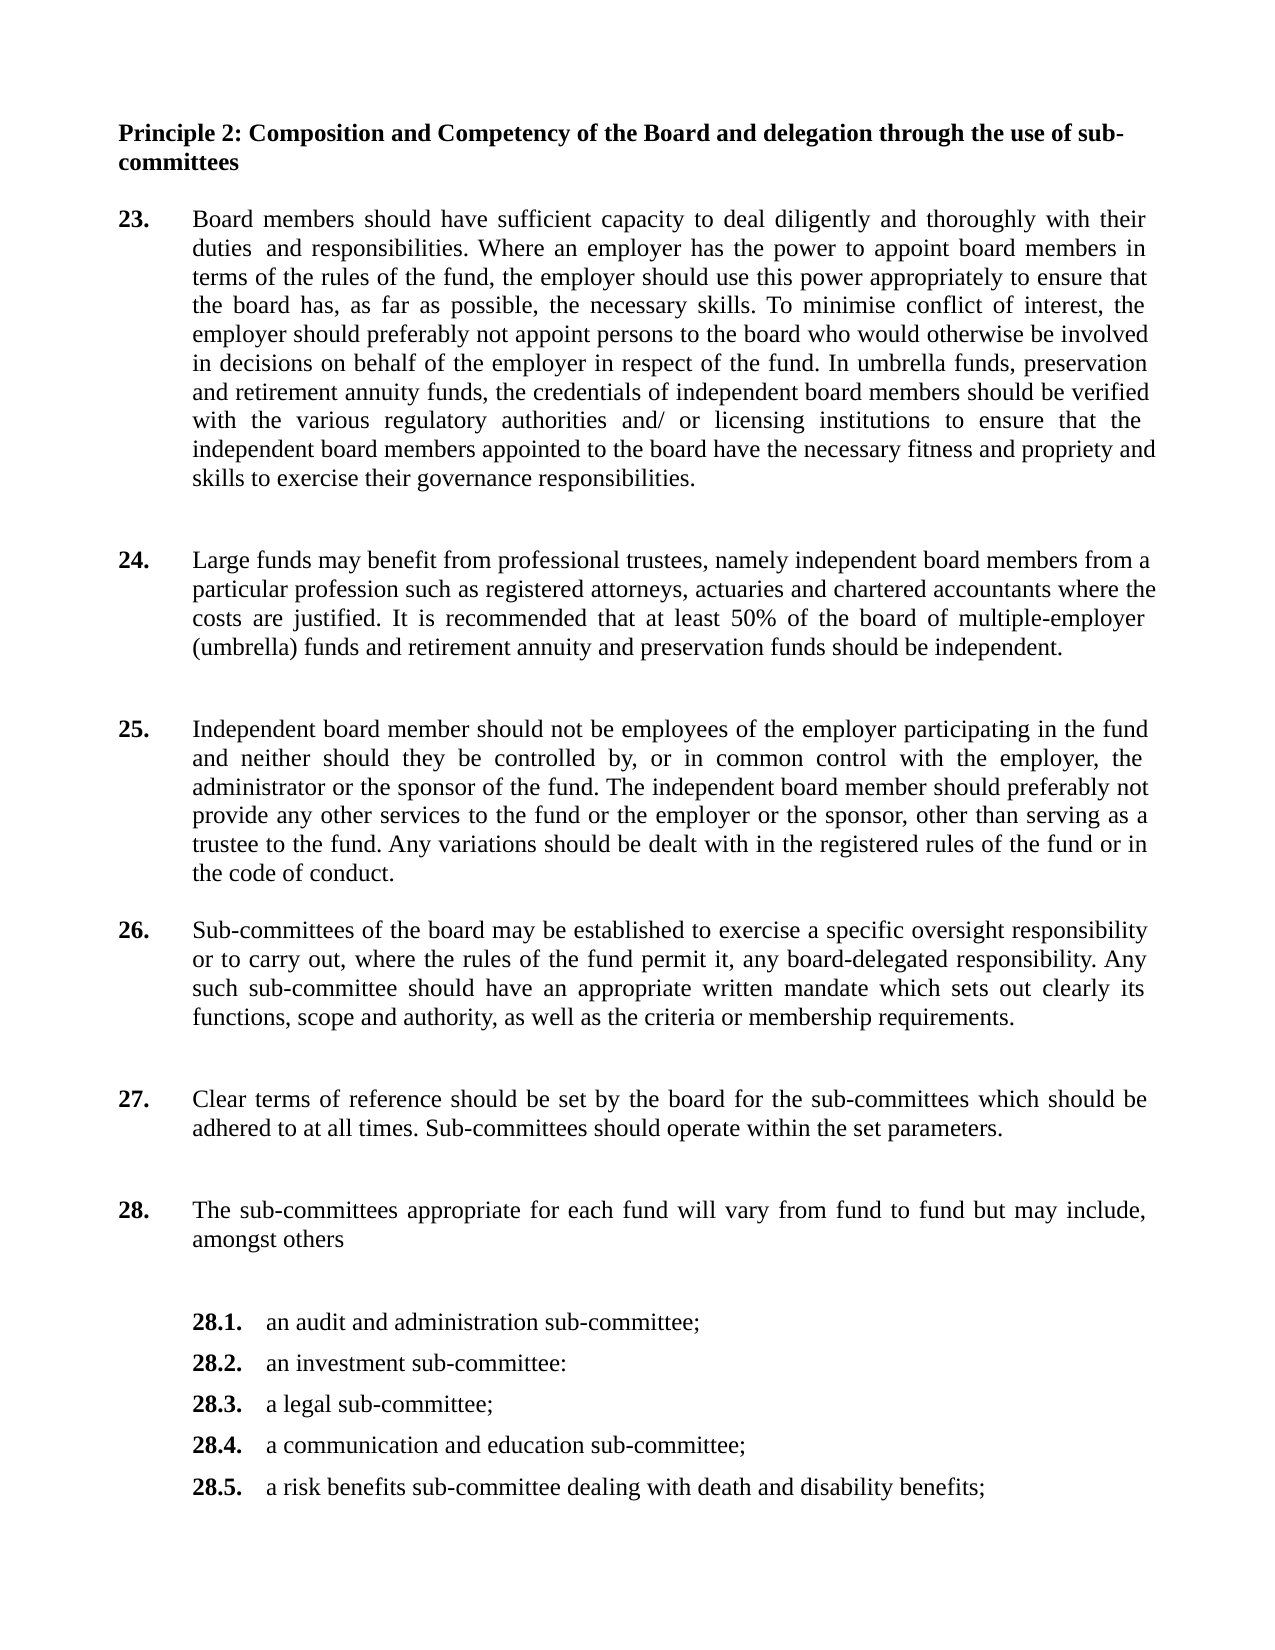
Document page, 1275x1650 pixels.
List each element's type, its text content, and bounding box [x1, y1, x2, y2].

text 28.4. a communication and education sub-committee; [118, 1431, 1157, 1459]
text 23. Board members should have sufficient capacity to deal diligently and thoroughly with their duties and responsibilities. Where an employer has the power to appoint board members in terms of the rules of the fund, the employer should use this power appropriately to ensure that the board has, as far as possible, the necessary skills. To minimise conflict of interest, the employer should preferably not appoint persons to the board who would otherwise be involved in decisions on behalf of the employer in respect of the fund. In umbrella funds, preservation and retirement annuity funds, the credentials of independent board members should be verified with the various regulatory authorities and/ or licensing institutions to ensure that the independent board members appointed to the board have the necessary fitness and propriety and skills to exercise their governance responsibilities. [118, 204, 1157, 492]
text 28.3. a legal sub-committee; [118, 1389, 1157, 1418]
text 26. Sub-committees of the board may be established to exercise a specific oversight responsibility or to carry out, where the rules of the fund permit it, any board-delegated responsibility. Any such sub-committee should have an appropriate written mandate which sets out clearly its functions, scope and authority, as well as the criteria or membership requirements. [118, 916, 1157, 1031]
text 28.5. a risk benefits sub-committee dealing with death and disability benefits; [118, 1472, 1157, 1501]
text 28.2. an investment sub-committee: [118, 1348, 1157, 1377]
text 28.1. an audit and administration sub-committee; [118, 1307, 1157, 1336]
text 28. The sub-committees appropriate for each fund will vary from fund to fund but may include, amongst others [118, 1196, 1157, 1253]
text 24. Large funds may benefit from professional trustees, namely independent board members from a particular profession such as registered attorneys, actuaries and chartered accountants where the costs are justified. It is recommended that at least 50% of the board of multiple-employer (umbrella) funds and retirement annuity and preservation funds should be independent. [118, 546, 1157, 661]
text Principle 2: Composition and Competency of the Board and delegation through the use of sub-committees [118, 118, 1157, 176]
text 25. Independent board member should not be employees of the employer participating in the fund and neither should they be controlled by, or in common control with the employer, the administrator or the sponsor of the fund. The independent board member should preferably not provide any other services to the fund or the employer or the sponsor, other than serving as a trustee to the fund. Any variations should be dealt with in the registered rules of the fund or in the code of conduct. [118, 714, 1157, 887]
text 27. Clear terms of reference should be set by the board for the sub-committees which should be adhered to at all times. Sub-committees should operate within the set parameters. [118, 1084, 1157, 1142]
